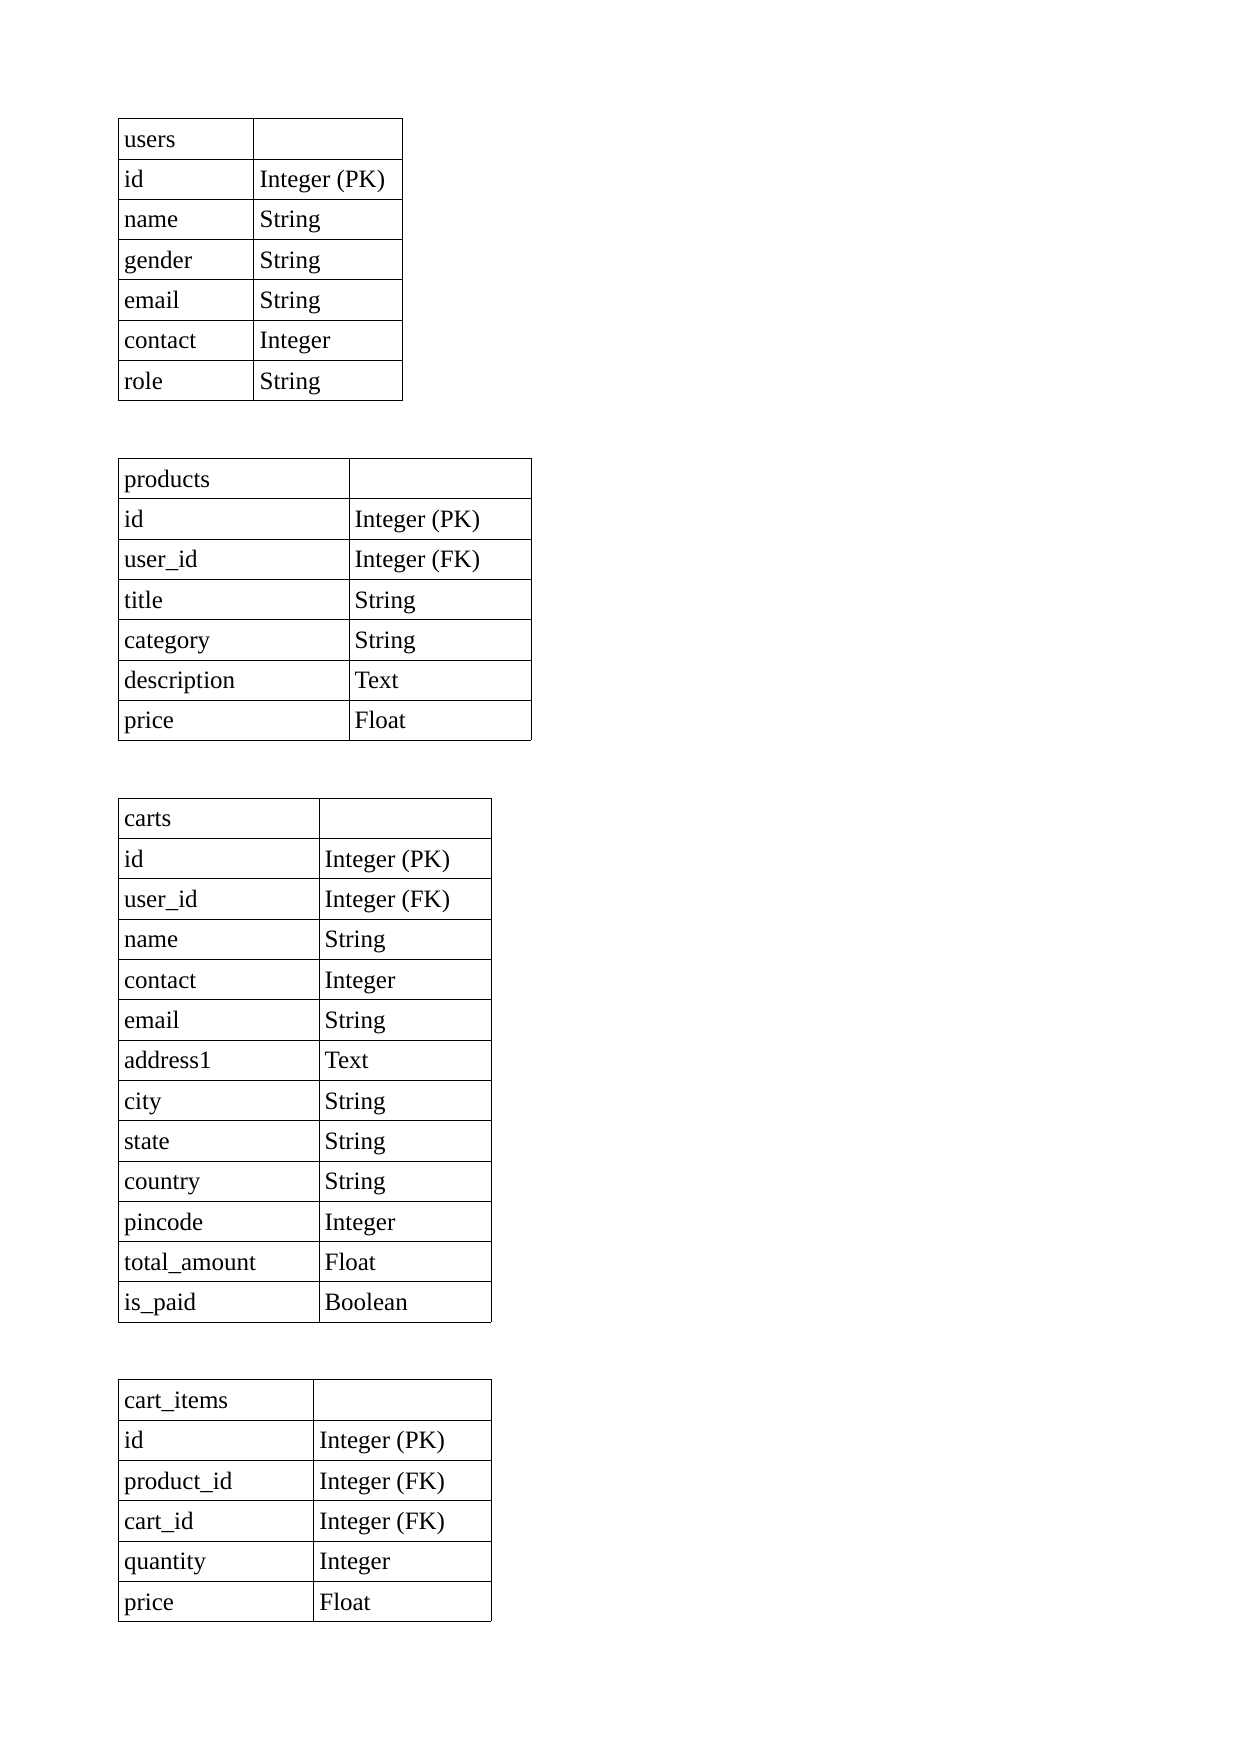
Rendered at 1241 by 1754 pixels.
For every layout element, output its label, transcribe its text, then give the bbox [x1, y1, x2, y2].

table_cell Integer (FK) [314, 1501, 491, 1541]
table_cell Integer (PK) [350, 499, 531, 538]
table_cell String [320, 1000, 491, 1039]
table_cell contact [119, 321, 253, 360]
table_cell String [320, 920, 491, 959]
table_cell Integer (PK) [314, 1421, 491, 1460]
table_cell is_paid [119, 1282, 319, 1322]
table_cell id [119, 499, 349, 538]
table_cell Integer [320, 960, 491, 999]
table_cell String [350, 580, 531, 619]
table_header [350, 459, 531, 498]
table_cell String [254, 240, 402, 279]
table_cell Float [314, 1582, 491, 1621]
table_header [314, 1380, 491, 1420]
table_cell id [119, 839, 319, 878]
table_cell String [254, 280, 402, 320]
table_cell city [119, 1081, 319, 1120]
table_cell price [119, 1582, 313, 1621]
table_cell Integer (PK) [320, 839, 491, 878]
table_cell Integer [320, 1202, 491, 1241]
table_cell Integer (FK) [314, 1461, 491, 1500]
table_header users [119, 119, 253, 158]
table_cell contact [119, 960, 319, 999]
table_cell String [254, 361, 402, 400]
table_cell email [119, 1000, 319, 1039]
table_cell Float [320, 1242, 491, 1281]
table_cell Text [320, 1041, 491, 1080]
table_cell address1 [119, 1041, 319, 1080]
table_cell state [119, 1121, 319, 1161]
table_cell name [119, 200, 253, 239]
table_cell Text [350, 661, 531, 700]
table_cell user_id [119, 879, 319, 919]
table_cell product_id [119, 1461, 313, 1500]
table_cell id [119, 160, 253, 199]
table_cell country [119, 1162, 319, 1201]
table_cell Float [350, 701, 531, 740]
table_cell Integer (FK) [320, 879, 491, 919]
table_cell pincode [119, 1202, 319, 1241]
table_cell String [320, 1121, 491, 1161]
table_cell String [320, 1162, 491, 1201]
table_cell quantity [119, 1542, 313, 1581]
table_cell role [119, 361, 253, 400]
table_cell Integer (FK) [350, 540, 531, 579]
table_cell String [350, 620, 531, 659]
table_cell String [254, 200, 402, 239]
table_cell Integer (PK) [254, 160, 402, 199]
table_cell title [119, 580, 349, 619]
table_cell description [119, 661, 349, 700]
table_cell cart_id [119, 1501, 313, 1541]
table_header [254, 119, 402, 158]
table_cell Boolean [320, 1282, 491, 1322]
table_cell Integer [254, 321, 402, 360]
table_cell email [119, 280, 253, 320]
table_cell user_id [119, 540, 349, 579]
table_cell name [119, 920, 319, 959]
table_cell gender [119, 240, 253, 279]
table_header products [119, 459, 349, 498]
table_cell String [320, 1081, 491, 1120]
table_cell total_amount [119, 1242, 319, 1281]
table_header carts [119, 799, 319, 838]
table_cell price [119, 701, 349, 740]
table_header cart_items [119, 1380, 313, 1420]
table_cell id [119, 1421, 313, 1460]
table_cell category [119, 620, 349, 659]
table_cell Integer [314, 1542, 491, 1581]
table_header [320, 799, 491, 838]
